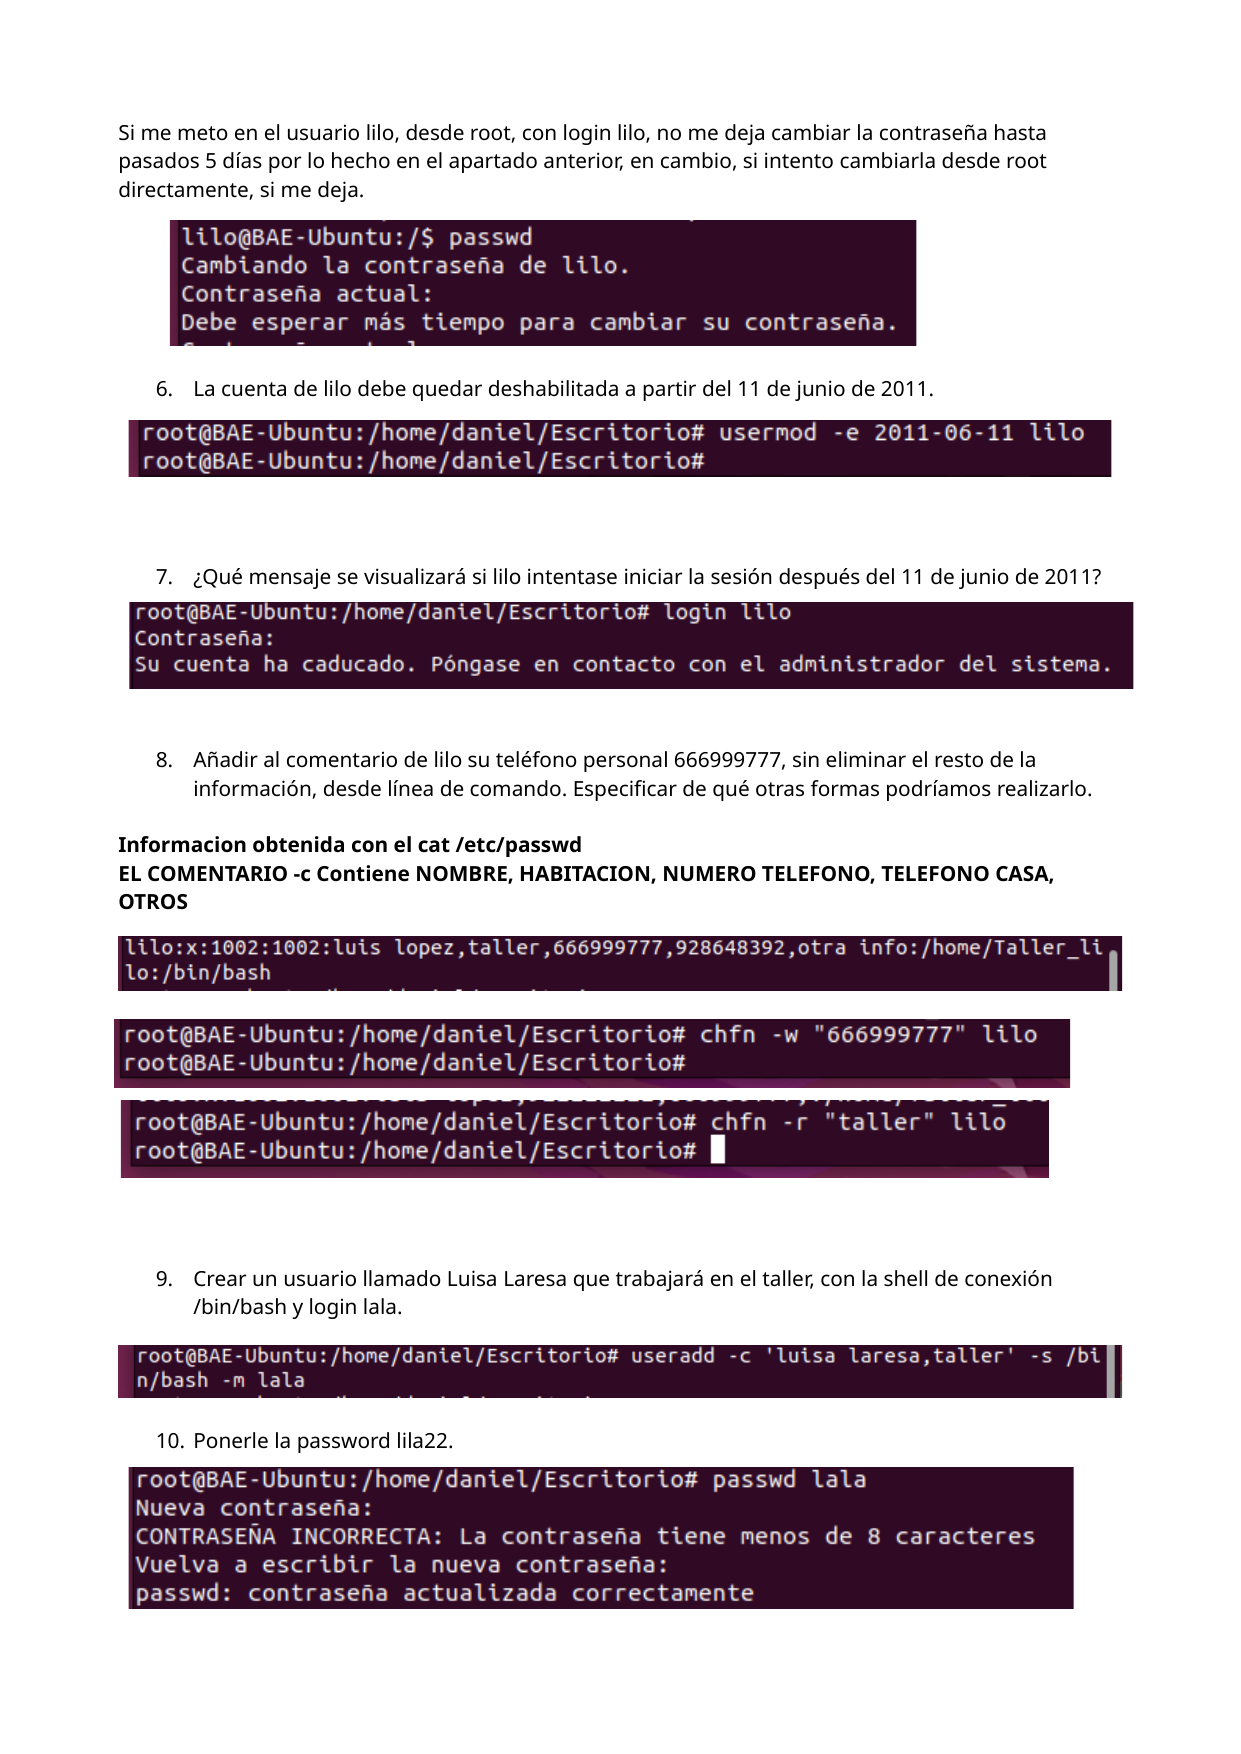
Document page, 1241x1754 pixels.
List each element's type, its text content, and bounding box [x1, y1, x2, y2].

text Informacion obtenida con el cat /etc/passwd [118, 831, 1122, 859]
picture [118, 936, 1123, 991]
text Si me meto en el usuario lilo, desde root, con login lilo, no me deja cambiar la contraseña hasta pasados 5 días por lo hecho en el apartado anterior, en cambio, si intento cambiarla desde root directamente, si me deja. [118, 118, 1122, 203]
picture [129, 602, 1134, 689]
text EL COMENTARIO -c Contiene NOMBRE, HABITACION, NUMERO TELEFONO, TELEFONO CASA, OTROS [118, 859, 1122, 916]
list Crear un usuario llamado Luisa Laresa que trabajará en el taller, con la shell de conexión /bin/bash y login lala. [156, 1264, 1122, 1321]
list ¿Qué mensaje se visualizará si lilo intentase iniciar la sesión después del 11 de junio de 2011? [156, 562, 1122, 590]
picture [128, 1467, 1074, 1609]
list Ponerle la password lila22. [156, 1426, 1122, 1454]
picture [118, 1345, 1123, 1398]
list La cuenta de lilo debe quedar deshabilitada a partir del 11 de junio de 2011. [156, 374, 1122, 402]
list Añadir al comentario de lilo su teléfono personal 666999777, sin eliminar el resto de la información, desde línea de comando. Especificar de qué otras formas podríamos realizarlo. [156, 745, 1122, 831]
picture [128, 420, 1112, 477]
picture [120, 1100, 1049, 1178]
picture [114, 1019, 1071, 1088]
picture [169, 220, 917, 346]
